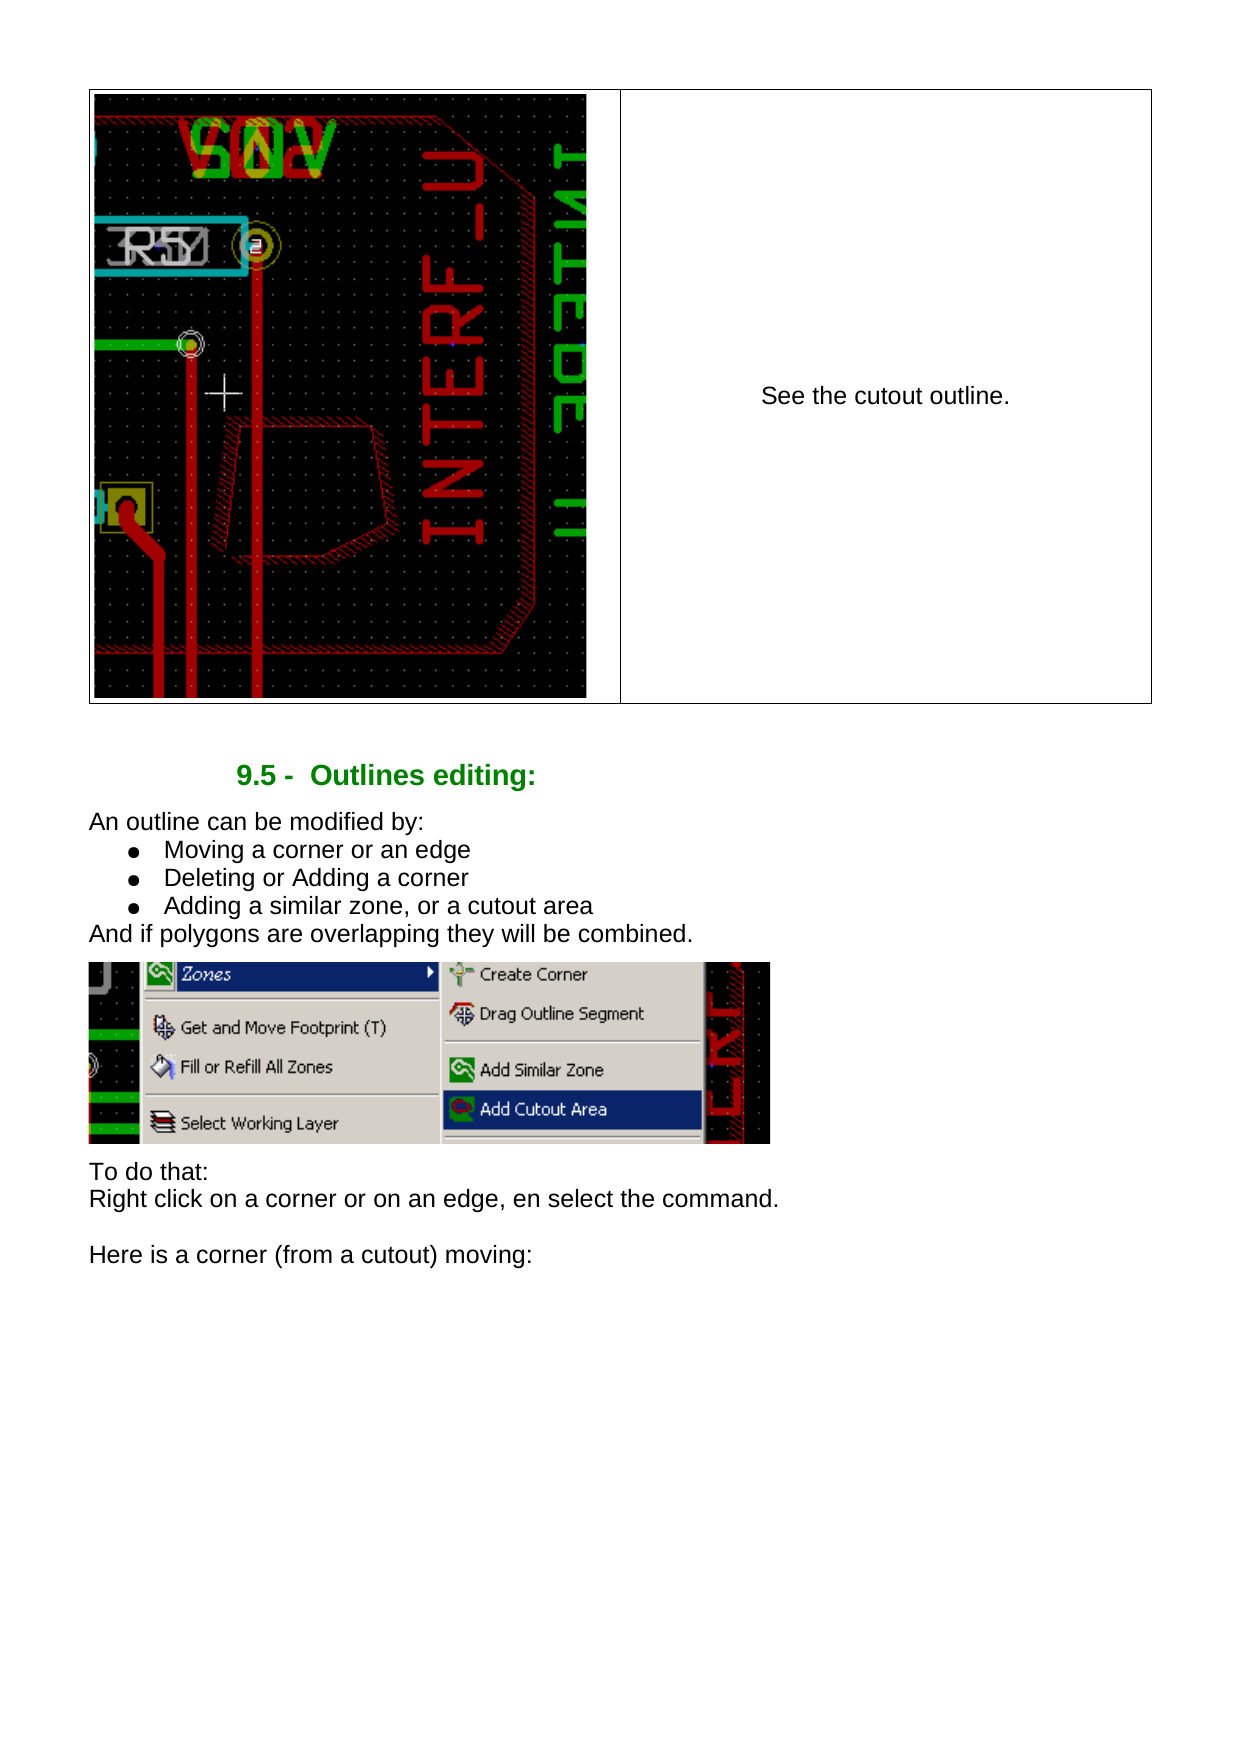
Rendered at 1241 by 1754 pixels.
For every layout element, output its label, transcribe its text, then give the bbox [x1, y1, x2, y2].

text An outline can be modified by: [88, 808, 1152, 836]
picture [88, 962, 771, 1144]
subtitle Outlines editing: [162, 759, 1152, 792]
list Deleting or Adding a corner [126, 864, 1152, 892]
text Right click on a corner or on an edge, en select the command. [88, 1185, 1152, 1213]
picture [94, 94, 587, 698]
list Adding a similar zone, or a cutout area [126, 892, 1152, 920]
text To do that: [88, 1157, 1152, 1185]
list Moving a corner or an edge [126, 836, 1152, 864]
table_header [90, 90, 620, 703]
table_header See the cutout outline. [621, 90, 1151, 703]
text And if polygons are overlapping they will be combined. [88, 920, 1152, 948]
text Here is a corner (from a cutout) moving: [88, 1241, 1152, 1269]
